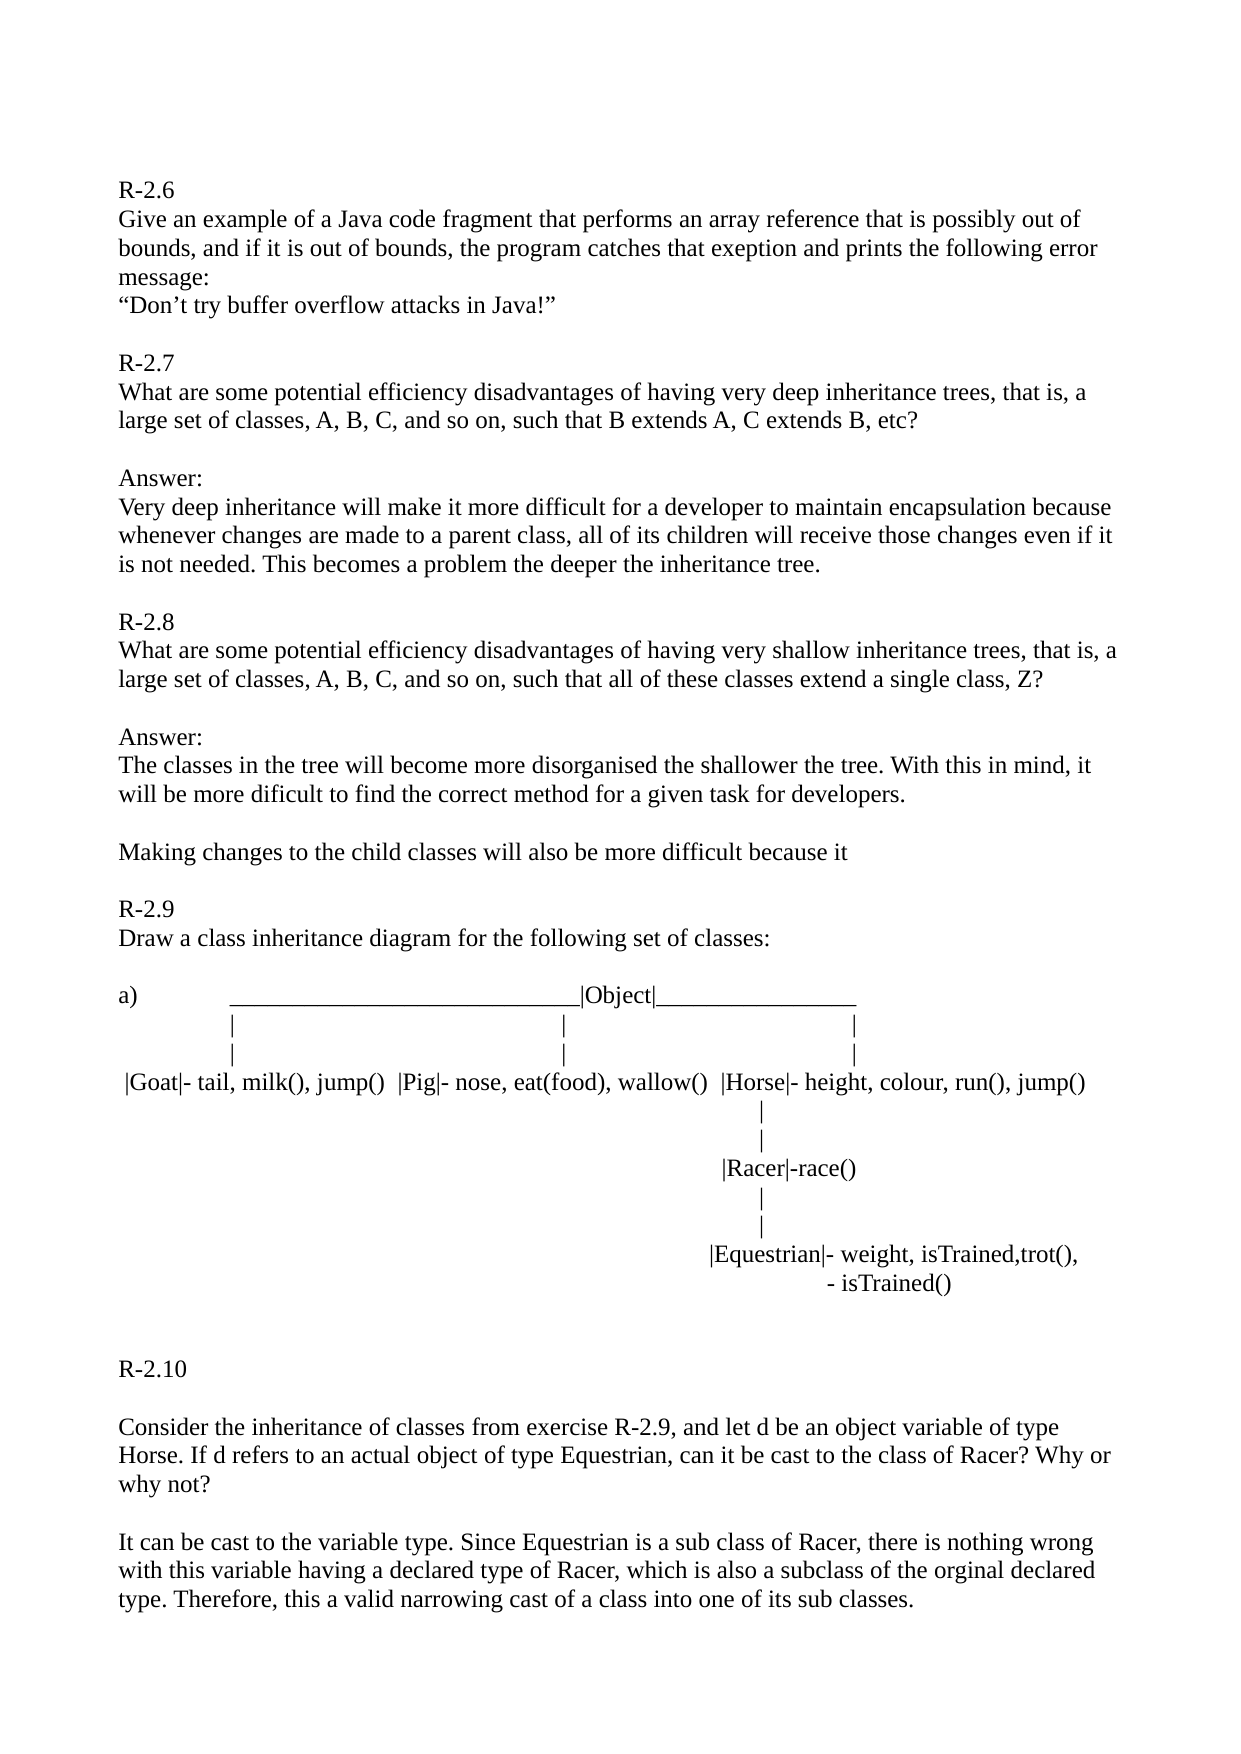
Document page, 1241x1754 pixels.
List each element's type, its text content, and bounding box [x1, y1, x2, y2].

text a) ____________________________|Object|________________ [118, 981, 1122, 1009]
text Answer: [118, 722, 1122, 751]
text R-2.7 [118, 348, 1122, 377]
text “Don’t try buffer overflow attacks in Java!” [118, 291, 1122, 319]
text R-2.8 [118, 607, 1122, 636]
text | | | [118, 1009, 1122, 1038]
text Consider the inheritance of classes from exercise R-2.9, and let d be an object variable of type Horse. If d refers to an actual object of type Equestrian, can it be cast to the class of Racer? Why or why not? [118, 1412, 1122, 1498]
text |Racer|-race() [118, 1153, 1122, 1182]
text | | | [118, 1038, 1122, 1067]
text R-2.6 [118, 176, 1122, 204]
text It can be cast to the variable type. Since Equestrian is a sub class of Racer, there is nothing wrong with this variable having a declared type of Racer, which is also a subclass of the orginal declared type. Therefore, this a valid narrowing cast of a class into one of its sub classes. [118, 1527, 1122, 1613]
text | [118, 1124, 1122, 1153]
text What are some potential efficiency disadvantages of having very shallow inheritance trees, that is, a large set of classes, A, B, C, and so on, such that all of these classes extend a single class, Z? [118, 636, 1122, 693]
text | [118, 1211, 1122, 1239]
text Making changes to the child classes will also be more difficult because it [118, 837, 1122, 866]
text |Equestrian|- weight, isTrained,trot(), - isTrained() [118, 1239, 1122, 1297]
text |Goat|- tail, milk(), jump() |Pig|- nose, eat(food), wallow() |Horse|- height, colour, run(), jump() [118, 1067, 1122, 1096]
text | [118, 1182, 1122, 1211]
text Give an example of a Java code fragment that performs an array reference that is possibly out of bounds, and if it is out of bounds, the program catches that exeption and prints the following error message: [118, 204, 1122, 291]
text What are some potential efficiency disadvantages of having very deep inheritance trees, that is, a large set of classes, A, B, C, and so on, such that B extends A, C extends B, etc? [118, 377, 1122, 434]
text The classes in the tree will become more disorganised the shallower the tree. With this in mind, it will be more dificult to find the correct method for a given task for developers. [118, 751, 1122, 808]
text R-2.9 [118, 894, 1122, 923]
text Draw a class inheritance diagram for the following set of classes: [118, 923, 1122, 952]
text R-2.10 [118, 1354, 1122, 1383]
text | [118, 1096, 1122, 1124]
text Answer: [118, 463, 1122, 492]
text Very deep inheritance will make it more difficult for a developer to maintain encapsulation because whenever changes are made to a parent class, all of its children will receive those changes even if it is not needed. This becomes a problem the deeper the inheritance tree. [118, 492, 1122, 578]
